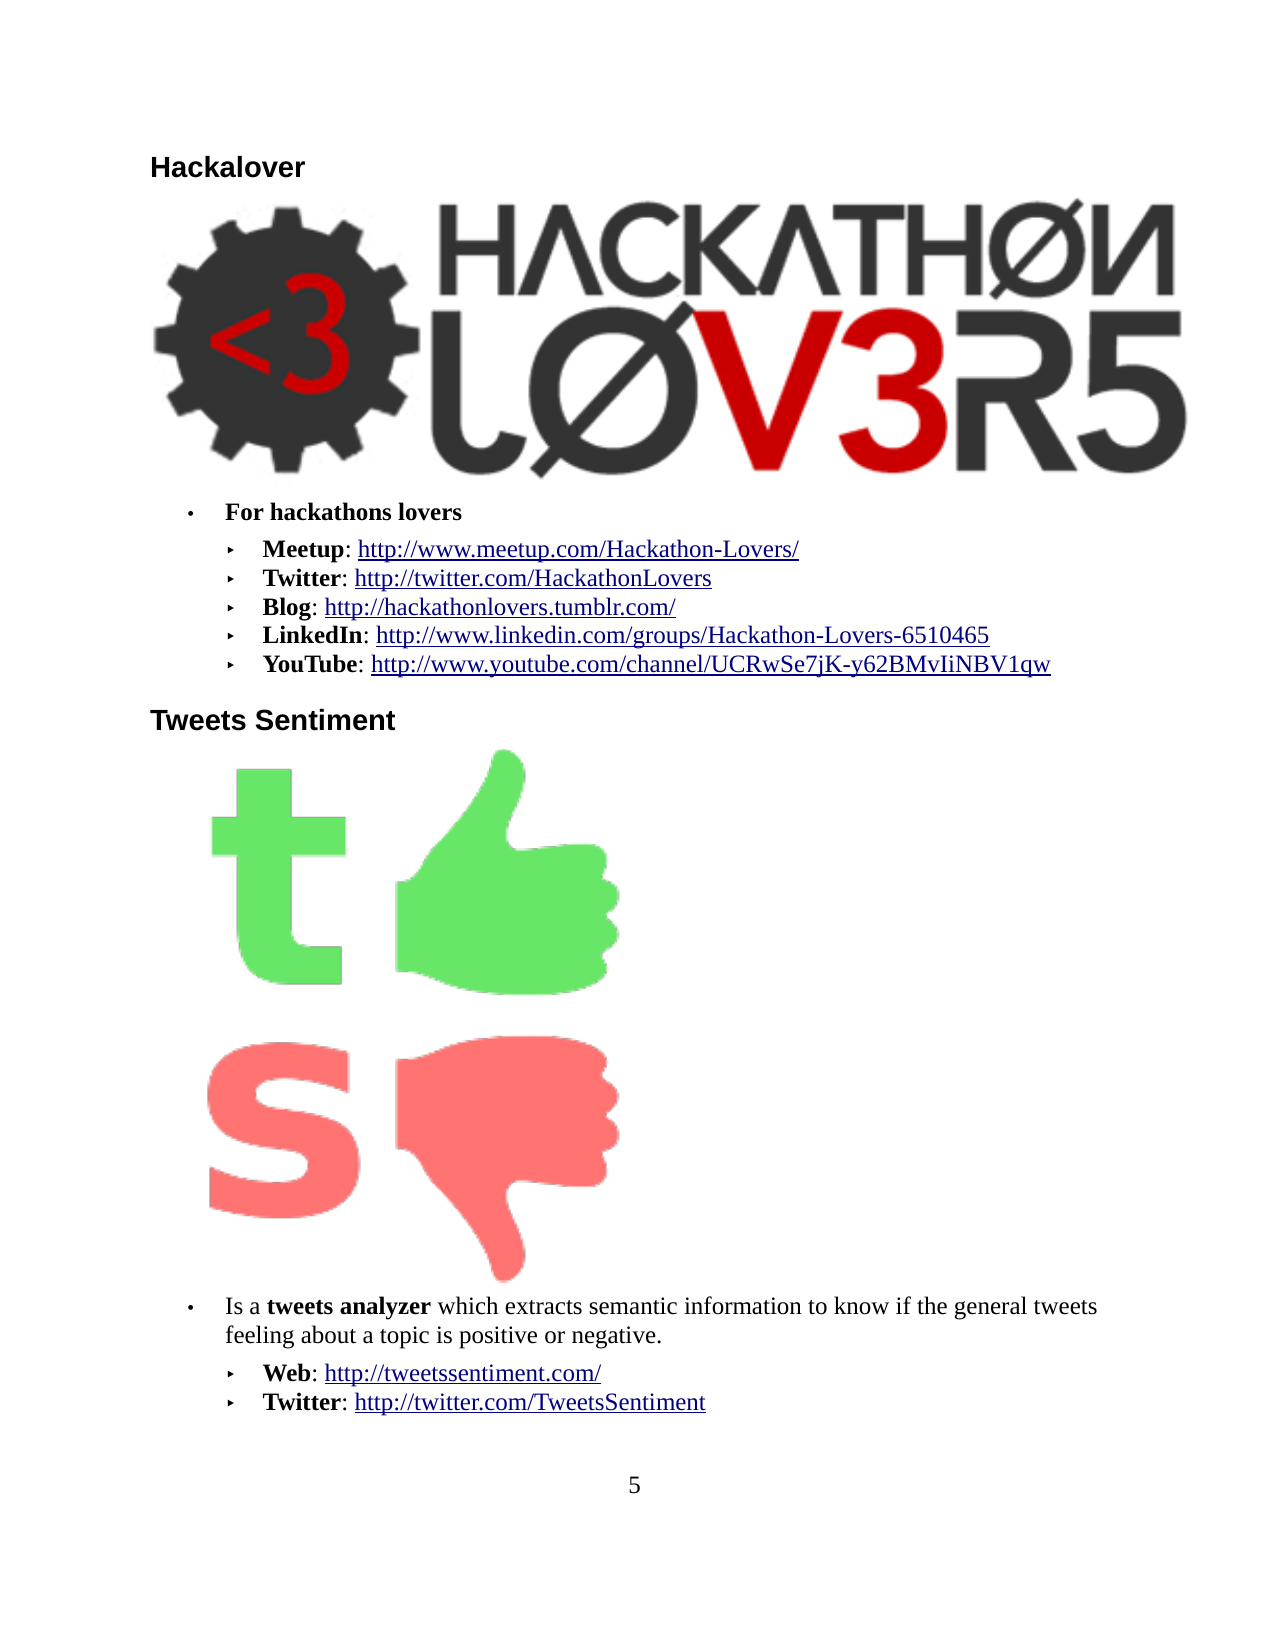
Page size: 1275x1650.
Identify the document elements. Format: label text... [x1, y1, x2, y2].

list Twitter: http://twitter.com/TweetsSentiment [225, 1387, 1125, 1415]
list Is a tweets analyzer which extracts semantic information to know if the general tweets feeling about a topic is positive or negative. [187, 1291, 1125, 1349]
list Blog: http://hackathonlovers.tumblr.com/ [225, 592, 1125, 621]
list YouTube: http://www.youtube.com/channel/UCRwSe7jK-y62BMvIiNBV1qw [225, 649, 1125, 678]
list Web: http://tweetssentiment.com/ [225, 1358, 1125, 1387]
subtitle Tweets Sentiment [150, 703, 1125, 737]
picture [150, 196, 1192, 488]
subtitle Hackalover [150, 150, 1125, 183]
list Twitter: http://twitter.com/HackathonLovers [225, 563, 1125, 592]
list LinkedIn: http://www.linkedin.com/groups/Hackathon-Lovers-6510465 [225, 621, 1125, 649]
list For hackathons lovers [187, 497, 1125, 525]
list Meetup: http://www.meetup.com/Hackathon-Lovers/ [225, 534, 1125, 563]
picture [150, 749, 684, 1283]
